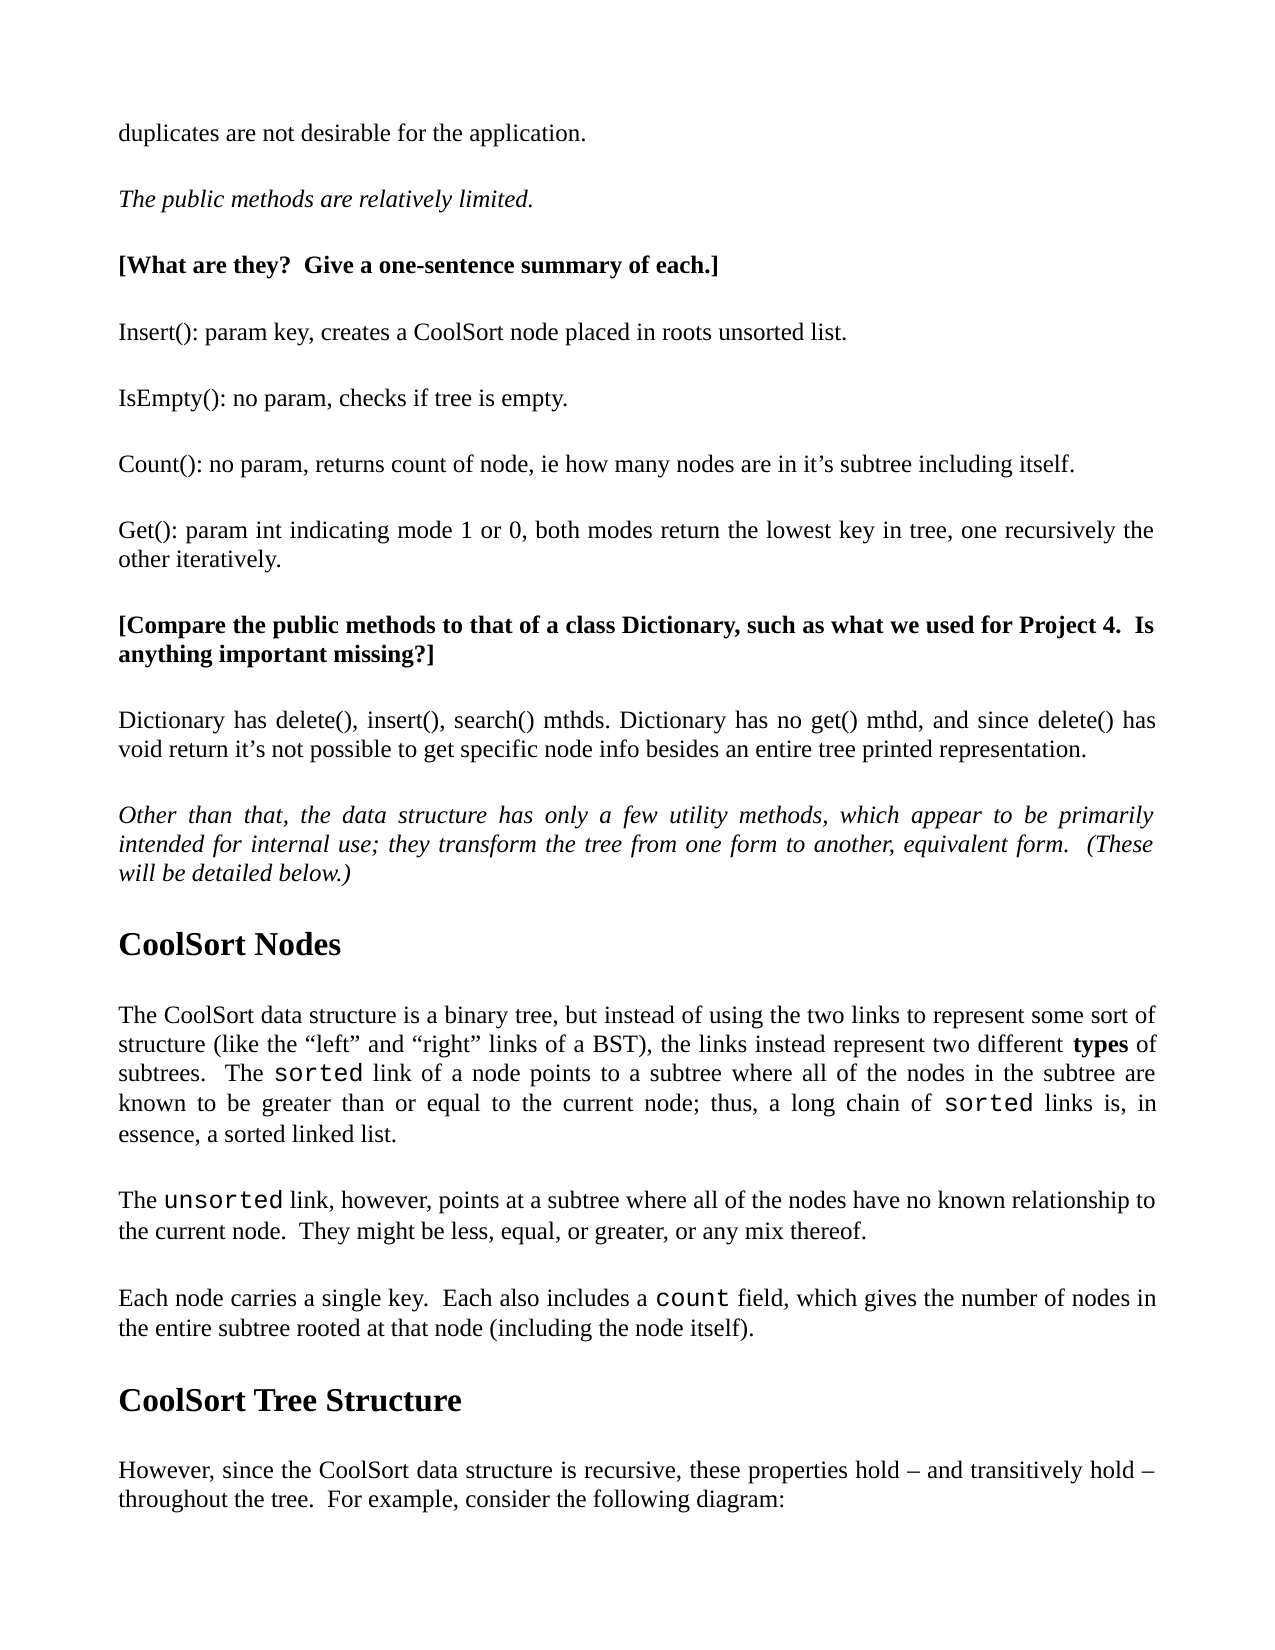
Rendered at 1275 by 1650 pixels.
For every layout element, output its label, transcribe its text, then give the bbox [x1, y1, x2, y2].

text Get(): param int indicating mode 1 or 0, both modes return the lowest key in tree, one recursively the other iteratively. [118, 516, 1157, 573]
text IsEmpty(): no param, checks if tree is empty. [118, 383, 1157, 412]
text Count(): no param, returns count of node, ie how many nodes are in it’s subtree including itself. [118, 449, 1157, 478]
text Dictionary has delete(), insert(), search() mthds. Dictionary has no get() mthd, and since delete() has void return it’s not possible to get specific node info besides an entire tree printed representation. [118, 706, 1157, 763]
text [What are they? Give a one-sentence summary of each.] [118, 251, 1157, 279]
text CoolSort Tree Structure [118, 1380, 1157, 1418]
text The unsorted link, however, points at a subtree where all of the nodes have no known relationship to the current node. They might be less, equal, or greater, or any mix thereof. [118, 1186, 1157, 1245]
text CoolSort Nodes [118, 924, 1157, 963]
text The public methods are relatively limited. [118, 184, 1157, 213]
text However, since the CoolSort data structure is recursive, these properties hold – and transitively hold – throughout the tree. For example, consider the following diagram: [118, 1456, 1157, 1513]
text Other than that, the data structure has only a few utility methods, which appear to be primarily intended for internal use; they transform the tree from one form to another, equivalent form. (These will be detailed below.) [118, 801, 1157, 887]
text The CoolSort data structure is a binary tree, but instead of using the two links to represent some sort of structure (like the “left” and “right” links of a BST), the links instead represent two different types of subtrees. The sorted link of a node points to a subtree where all of the nodes in the subtree are known to be greater than or equal to the current node; thus, a long chain of sorted links is, in essence, a sorted linked list. [118, 1000, 1157, 1148]
text Each node carries a single key. Each also includes a count field, which gives the number of nodes in the entire subtree rooted at that node (including the node itself). [118, 1283, 1157, 1342]
text duplicates are not desirable for the application. [118, 118, 1157, 147]
text Insert(): param key, creates a CoolSort node placed in roots unsorted list. [118, 317, 1157, 346]
text [Compare the public methods to that of a class Dictionary, such as what we used for Project 4. Is anything important missing?] [118, 611, 1157, 668]
